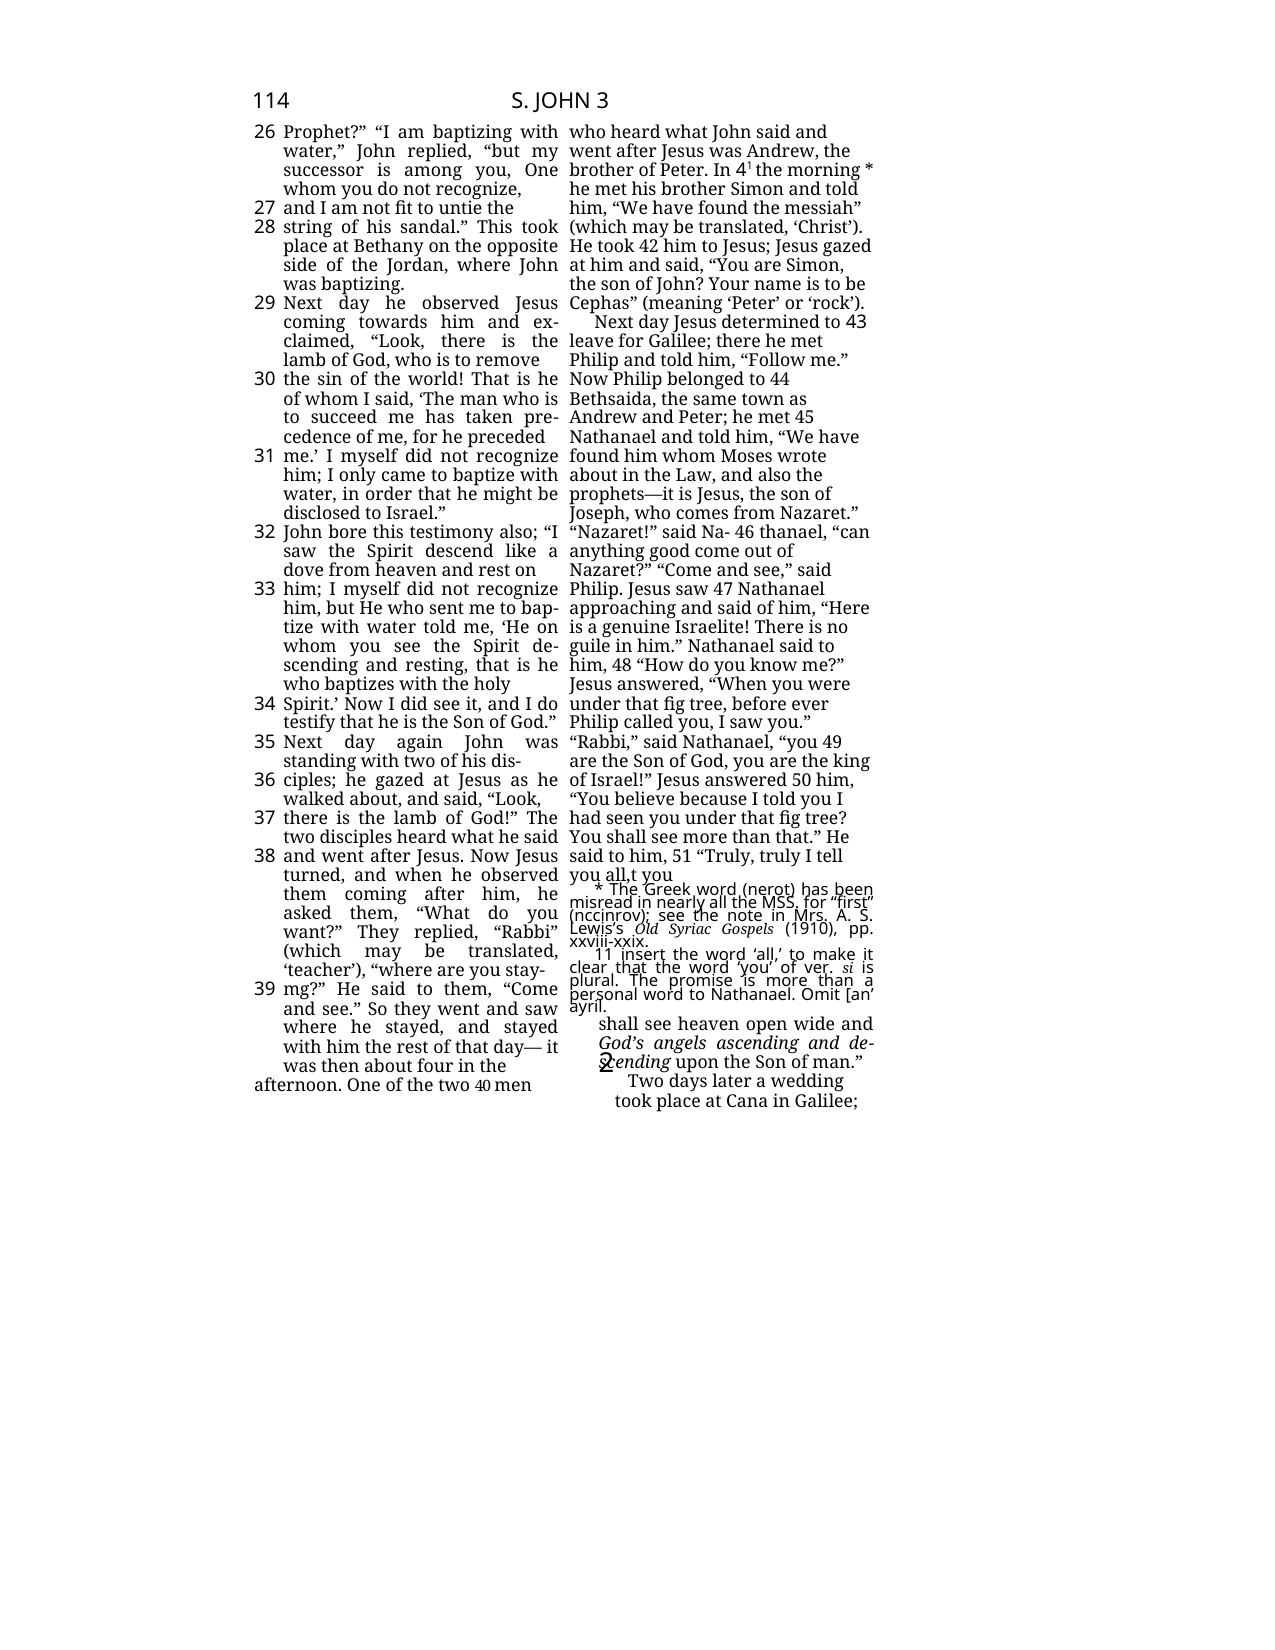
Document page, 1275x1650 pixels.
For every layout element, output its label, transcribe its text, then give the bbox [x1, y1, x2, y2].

list string of his sandal.” This took place at Bethany on the opposite side of the Jordan, where John was baptizing. [254, 218, 558, 294]
list and I am not fit to untie the [254, 199, 558, 218]
text * The Greek word (nerot) has been misread in nearly all the MSS. for “first” (nccinrov); see the note in Mrs. A. S. Lewis’s Old Syriac Gospels (1910), pp. xxviii-xxix. [569, 885, 874, 950]
list him; I myself did not recognize him, but He who sent me to bap­tize with water told me, ‘He on whom you see the Spirit de­scending and resting, that is he who baptizes with the holy [254, 580, 558, 695]
text who heard what John said and went after Jesus was An­drew, the brother of Peter. In 41 the morning * he met his brother Simon and told him, “We have found the messiah” (which may be translated, ‘Christ’). He took 42 him to Jesus; Jesus gazed at him and said, “You are Simon, the son of John? Your name is to be Cephas” (meaning ‘Peter’ or ‘rock’). [569, 123, 874, 313]
list Prophet?” “I am baptizing with water,” John replied, “but my successor is among you, One whom you do not recognize, [254, 123, 558, 199]
text shall see heaven open wide and God’s angels ascending and de­scending upon the Son of man.” [598, 1016, 874, 1073]
list mg?” He said to them, “Come and see.” So they went and saw where he stayed, and stayed with him the rest of that day— it was then about four in the [254, 981, 558, 1076]
list and went after Jesus. Now Jesus turned, and when he ob­served them coming after him, he asked them, “What do you want?” They replied, “Rabbi” (which may be translated, ‘teacher’), “where are you stay- [254, 847, 558, 981]
list Next day he observed Jesus coming towards him and ex­claimed, “Look, there is the lamb of God, who is to remove [254, 294, 558, 371]
text Next day Jesus determined to 43 leave for Galilee; there he met Philip and told him, “Follow me.” Now Philip belonged to 44 Bethsaida, the same town as Andrew and Peter; he met 45 Nathanael and told him, “We have found him whom Moses wrote about in the Law, and also the prophets—it is Jesus, the son of Joseph, who comes from Nazaret.” “Nazaret!” said Na- 46 thanael, “can anything good come out of Nazaret?” “Come and see,” said Philip. Jesus saw 47 Nathanael approaching and said of him, “Here is a genuine Is­raelite! There is no guile in him.” Nathanael said to him, 48 “How do you know me?” Jesus answered, “When you were un­der that fig tree, before ever Philip called you, I saw you.” “Rabbi,” said Nathanael, “you 49 are the Son of God, you are the king of Israel!” Jesus answered 50 him, “You believe because I told you I had seen you under that fig tree? You shall see more than that.” He said to him, 51 “Truly, truly I tell you all,t you [569, 313, 874, 885]
text 11 insert the word ‘all,’ to make it clear that the word ‘you’ of ver. si is plural. The promise is more than a per­sonal word to Nathanael. Omit [an’ ayril. [569, 950, 874, 1016]
list ciples; he gazed at Jesus as he walked about, and said, “Look, [254, 771, 558, 809]
list Next day again John was standing with two of his dis- [254, 733, 558, 771]
list me.’ I myself did not recog­nize him; I only came to baptize with water, in order that he might be disclosed to Israel.” [254, 447, 558, 523]
list Spirit.’ Now I did see it, and I do testify that he is the Son of God.” [254, 695, 558, 733]
list there is the lamb of God!” The two disciples heard what he said [254, 809, 558, 847]
text afternoon. One of the two 40 men [254, 1076, 558, 1095]
list John bore this testimony also; “I saw the Spirit descend like a dove from heaven and rest on [254, 523, 558, 580]
list the sin of the world! That is he of whom I said, ‘The man who is to succeed me has taken pre­cedence of me, for he preceded [254, 371, 558, 447]
